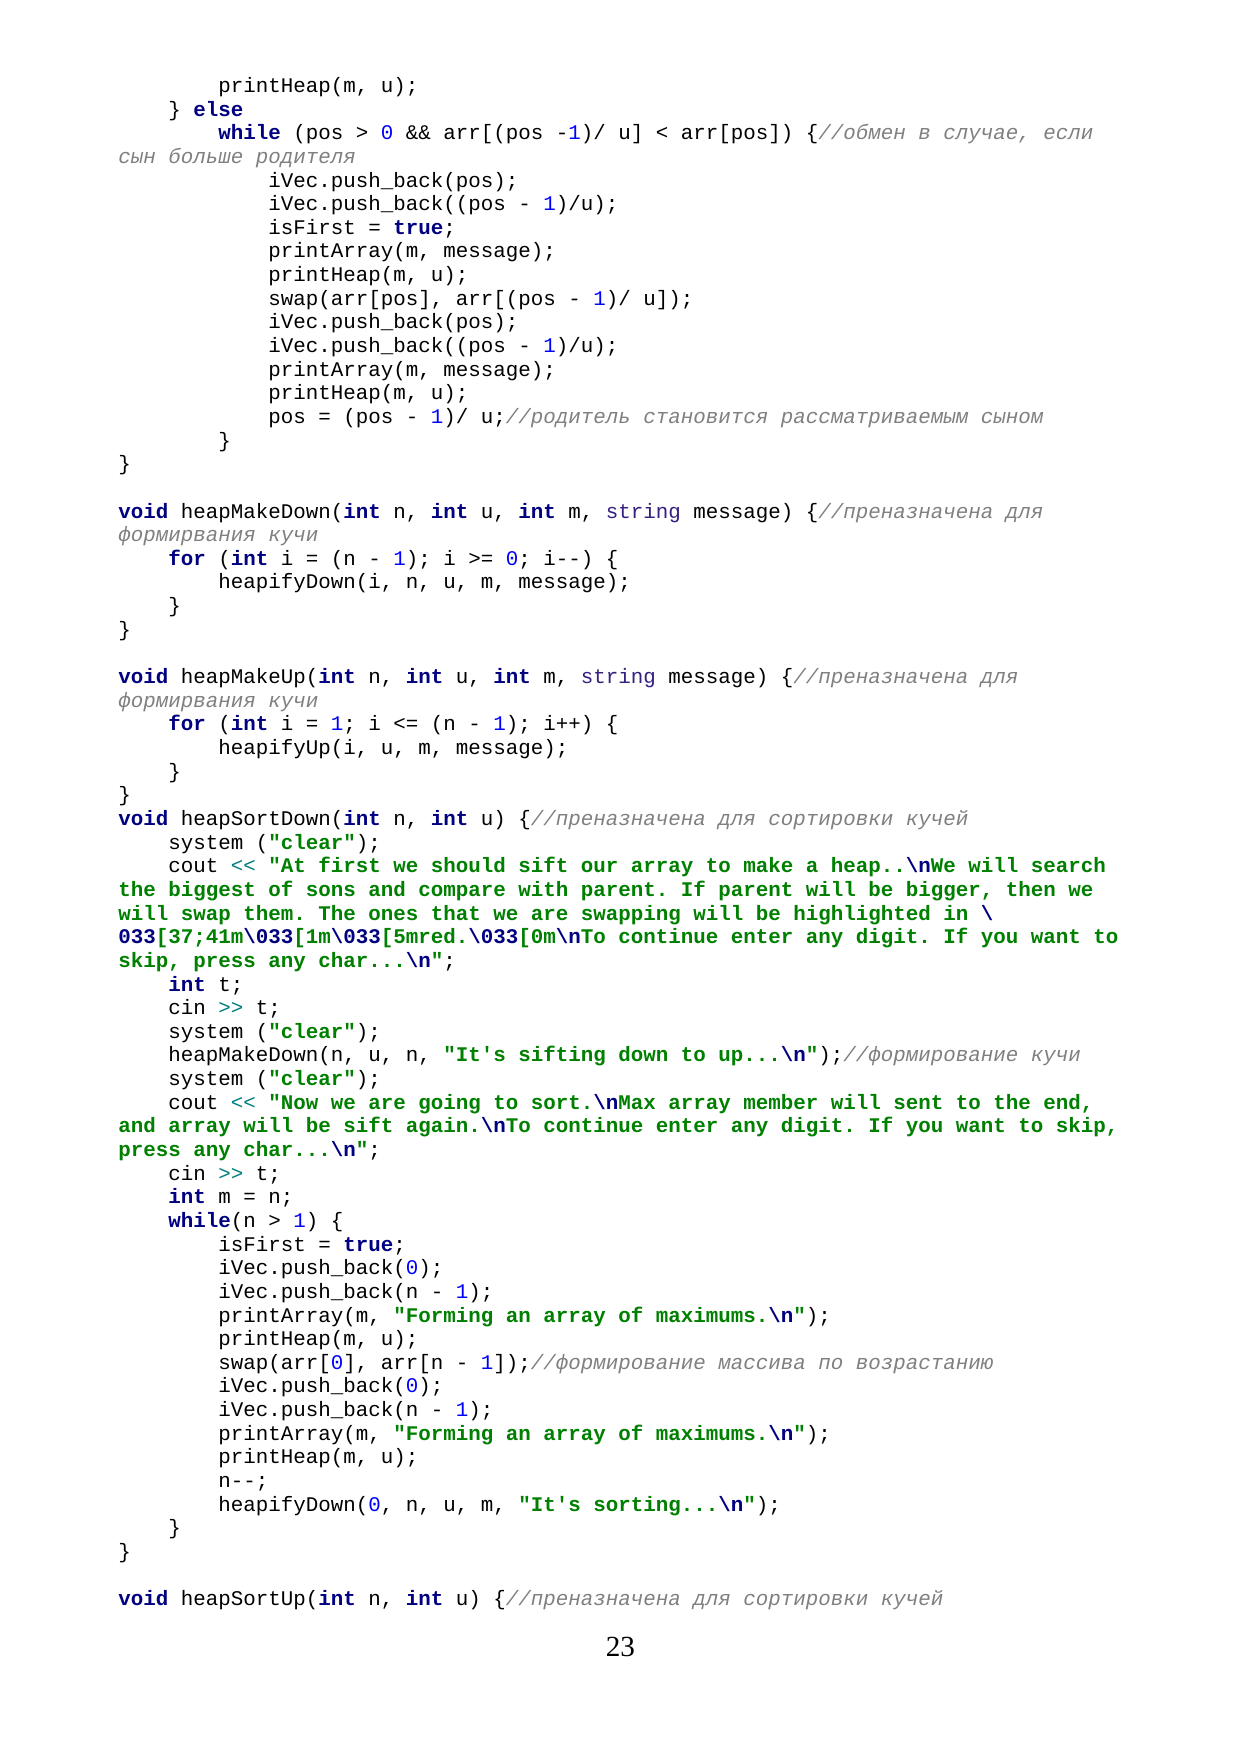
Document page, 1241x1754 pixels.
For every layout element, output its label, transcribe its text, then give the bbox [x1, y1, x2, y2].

text printHeap(m, u); } else while (pos > 0 && arr[(pos -1)/ u] < arr[pos]) {//обмен в случае, если сын больше родителя iVec.push_back(pos); iVec.push_back((pos - 1)/u); isFirst = true; printArray(m, message); printHeap(m, u); swap(arr[pos], arr[(pos - 1)/ u]); iVec.push_back(pos); iVec.push_back((pos - 1)/u); printArray(m, message); printHeap(m, u); pos = (pos - 1)/ u;//родитель становится рассматриваемым сыном } } void heapMakeDown(int n, int u, int m, string message) {//преназначена для формирвания кучи for (int i = (n - 1); i >= 0; i--) { heapifyDown(i, n, u, m, message); } } void heapMakeUp(int n, int u, int m, string message) {//преназначена для формирвания кучи for (int i = 1; i <= (n - 1); i++) { heapifyUp(i, u, m, message); } } void heapSortDown(int n, int u) {//преназначена для сортировки кучей system ("clear"); cout << "At first we should sift our array to make a heap..\nWe will search the biggest of sons and compare with parent. If parent will be bigger, then we will swap them. The ones that we are swapping will be highlighted in \033[37;41m\033[1m\033[5mred.\033[0m\nTo continue enter any digit. If you want to skip, press any char...\n"; int t; cin >> t; system ("clear"); heapMakeDown(n, u, n, "It's sifting down to up...\n");//формирование кучи system ("clear"); cout << "Now we are going to sort.\nMax array member will sent to the end, and array will be sift again.\nTo continue enter any digit. If you want to skip, press any char...\n"; cin >> t; int m = n; while(n > 1) { isFirst = true; iVec.push_back(0); iVec.push_back(n - 1); printArray(m, "Forming an array of maximums.\n"); printHeap(m, u); swap(arr[0], arr[n - 1]);//формирование массива по возрастанию iVec.push_back(0); iVec.push_back(n - 1); printArray(m, "Forming an array of maximums.\n"); printHeap(m, u); n--; heapifyDown(0, n, u, m, "It's sorting...\n"); } } void heapSortUp(int n, int u) {//преназначена для сортировки кучей [118, 75, 1122, 1612]
